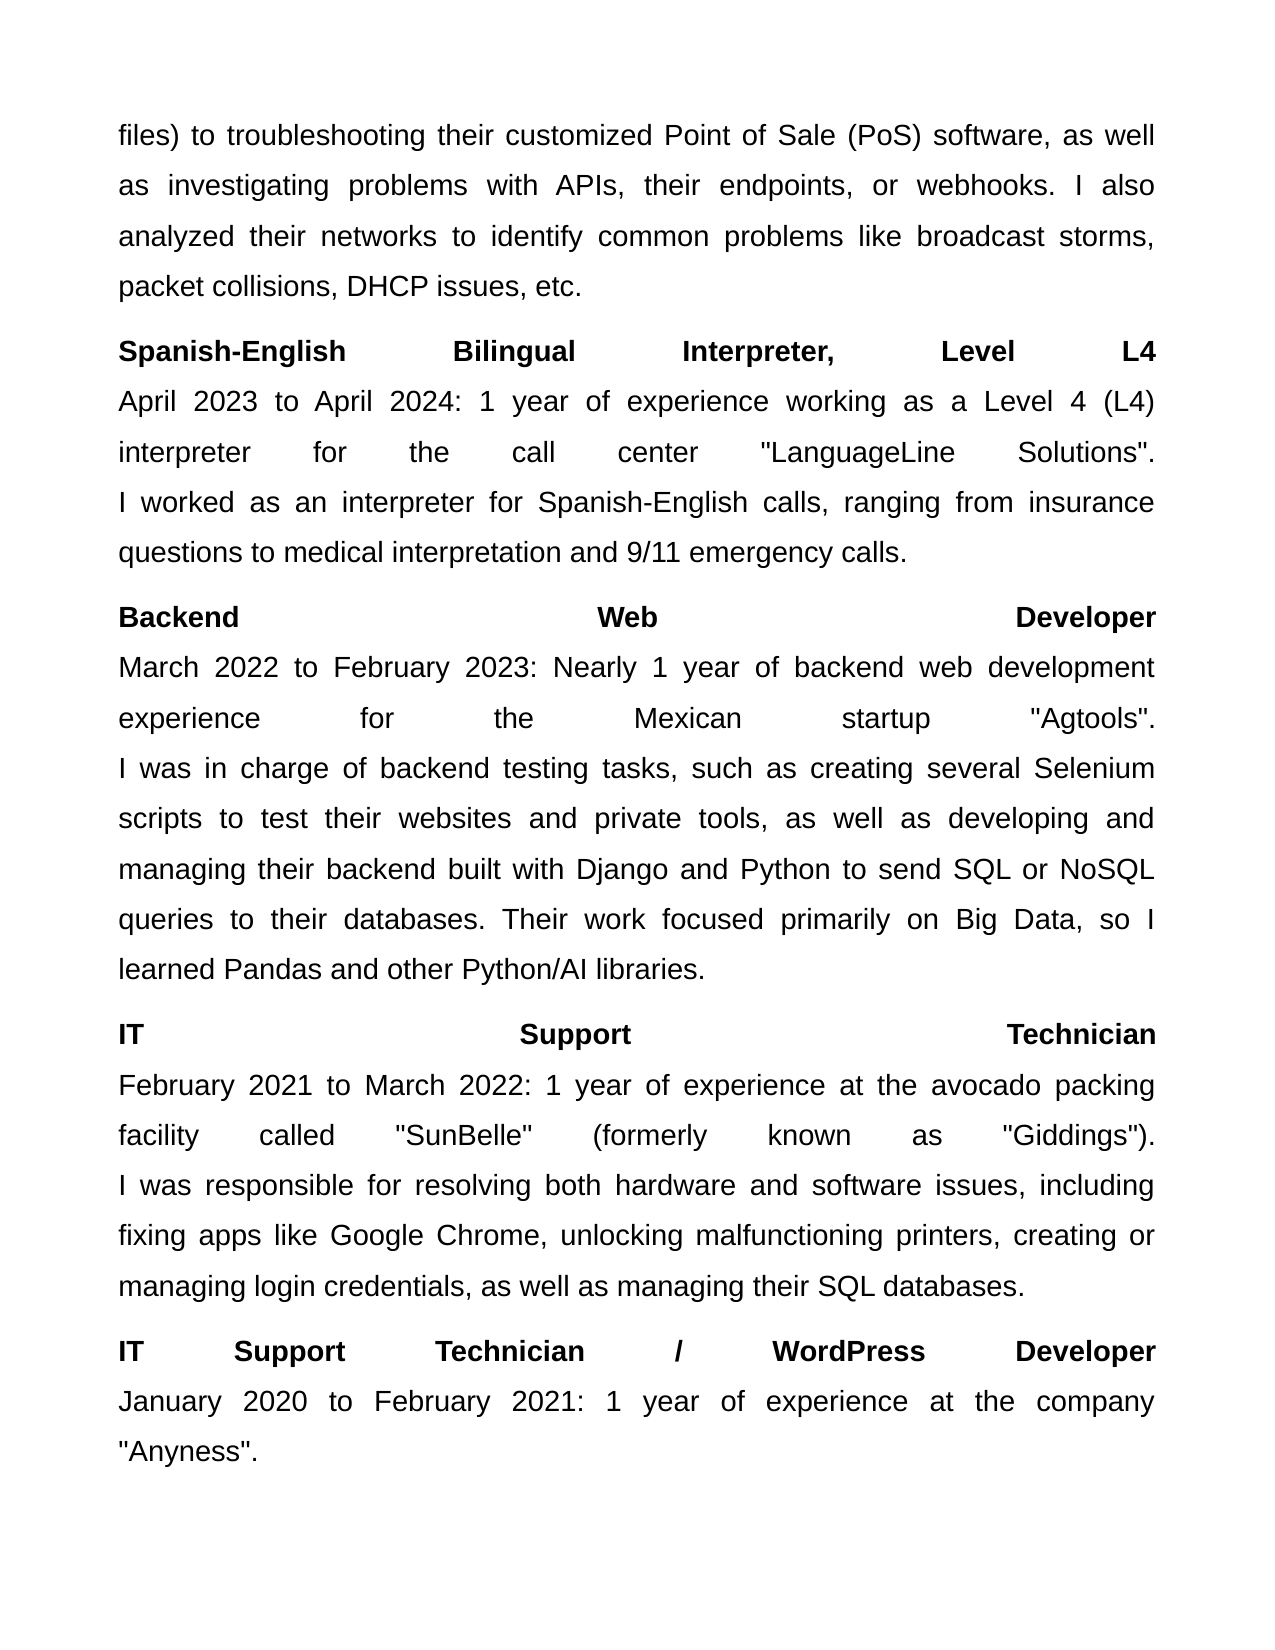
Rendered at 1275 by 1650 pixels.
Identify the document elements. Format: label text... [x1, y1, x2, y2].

text IT Support Technician / WordPress Developer January 2020 to February 2021: 1 year of experience at the company "Anyness". [118, 1334, 1157, 1468]
text Backend Web Developer March 2022 to February 2023: Nearly 1 year of backend web development experience for the Mexican startup "Agtools". I was in charge of backend testing tasks, such as creating several Selenium scripts to test their websites and private tools, as well as developing and managing their backend built with Django and Python to send SQL or NoSQL queries to their databases. Their work focused primarily on Big Data, so I learned Pandas and other Python/AI libraries. [118, 600, 1157, 986]
text Spanish-English Bilingual Interpreter, Level L4 April 2023 to April 2024: 1 year of experience working as a Level 4 (L4) interpreter for the call center "LanguageLine Solutions". I worked as an interpreter for Spanish-English calls, ranging from insurance questions to medical interpretation and 9/11 emergency calls. [118, 334, 1157, 569]
text IT Support Technician February 2021 to March 2022: 1 year of experience at the avocado packing facility called "SunBelle" (formerly known as "Giddings"). I was responsible for resolving both hardware and software issues, including fixing apps like Google Chrome, unlocking malfunctioning printers, creating or managing login credentials, as well as managing their SQL databases. [118, 1017, 1157, 1302]
text files) to troubleshooting their customized Point of Sale (PoS) software, as well as investigating problems with APIs, their endpoints, or webhooks. I also analyzed their networks to identify common problems like broadcast storms, packet collisions, DHCP issues, etc. [118, 118, 1157, 303]
